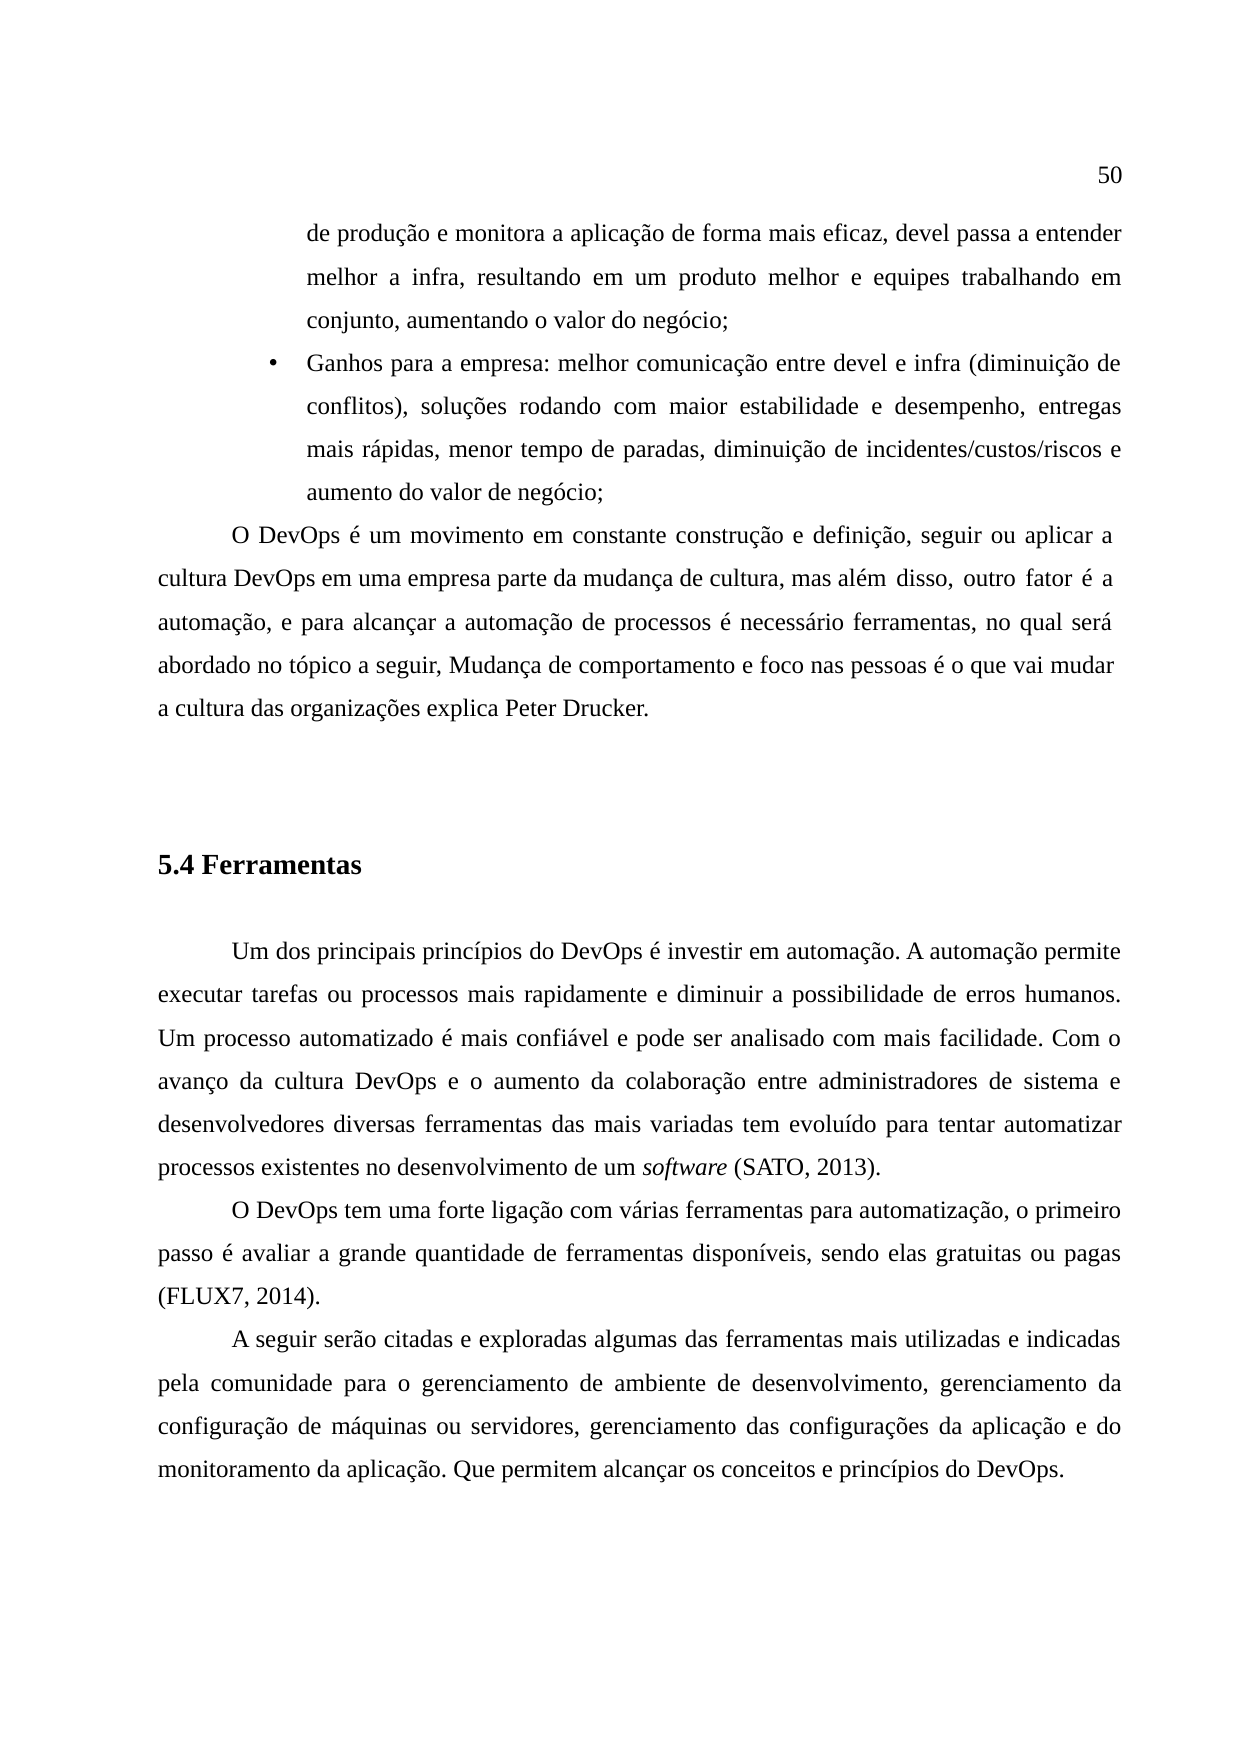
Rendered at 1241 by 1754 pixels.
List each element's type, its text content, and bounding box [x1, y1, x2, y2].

subtitle 5.4 Ferramentas [158, 847, 1122, 881]
text Um dos principais princípios do DevOps é investir em automação. A automação permite executar tarefas ou processos mais rapidamente e diminuir a possibilidade de erros humanos. Um processo automatizado é mais confiável e pode ser analisado com mais facilidade. Com o avanço da cultura DevOps e o aumento da colaboração entre administradores de sistema e desenvolvedores diversas ferramentas das mais variadas tem evoluído para tentar automatizar processos existentes no desenvolvimento de um software (SATO, 2013). [158, 936, 1122, 1181]
text O DevOps tem uma forte ligação com várias ferramentas para automatização, o primeiro passo é avaliar a grande quantidade de ferramentas disponíveis, sendo elas gratuitas ou pagas (FLUX7, 2014). [158, 1195, 1122, 1310]
list de produção e monitora a aplicação de forma mais eficaz, devel passa a entender melhor a infra, resultando em um produto melhor e equipes trabalhando em conjunto, aumentando o valor do negócio; [269, 218, 1122, 333]
text O DevOps é um movimento em constante construção e definição, seguir ou aplicar a cultura DevOps em uma empresa parte da mudança de cultura, mas além disso, outro fator é a automação, e para alcançar a automação de processos é necessário ferramentas, no qual será abordado no tópico a seguir, Mudança de comportamento e foco nas pessoas é o que vai mudar a cultura das organizações explica Peter Drucker. [84, 520, 1122, 722]
text A seguir serão citadas e exploradas algumas das ferramentas mais utilizadas e indicadas pela comunidade para o gerenciamento de ambiente de desenvolvimento, gerenciamento da configuração de máquinas ou servidores, gerenciamento das configurações da aplicação e do monitoramento da aplicação. Que permitem alcançar os conceitos e princípios do DevOps. [158, 1324, 1122, 1483]
list Ganhos para a empresa: melhor comunicação entre devel e infra (diminuição de conflitos), soluções rodando com maior estabilidade e desempenho, entregas mais rápidas, menor tempo de paradas, diminuição de incidentes/custos/riscos e aumento do valor de negócio; [269, 348, 1122, 506]
